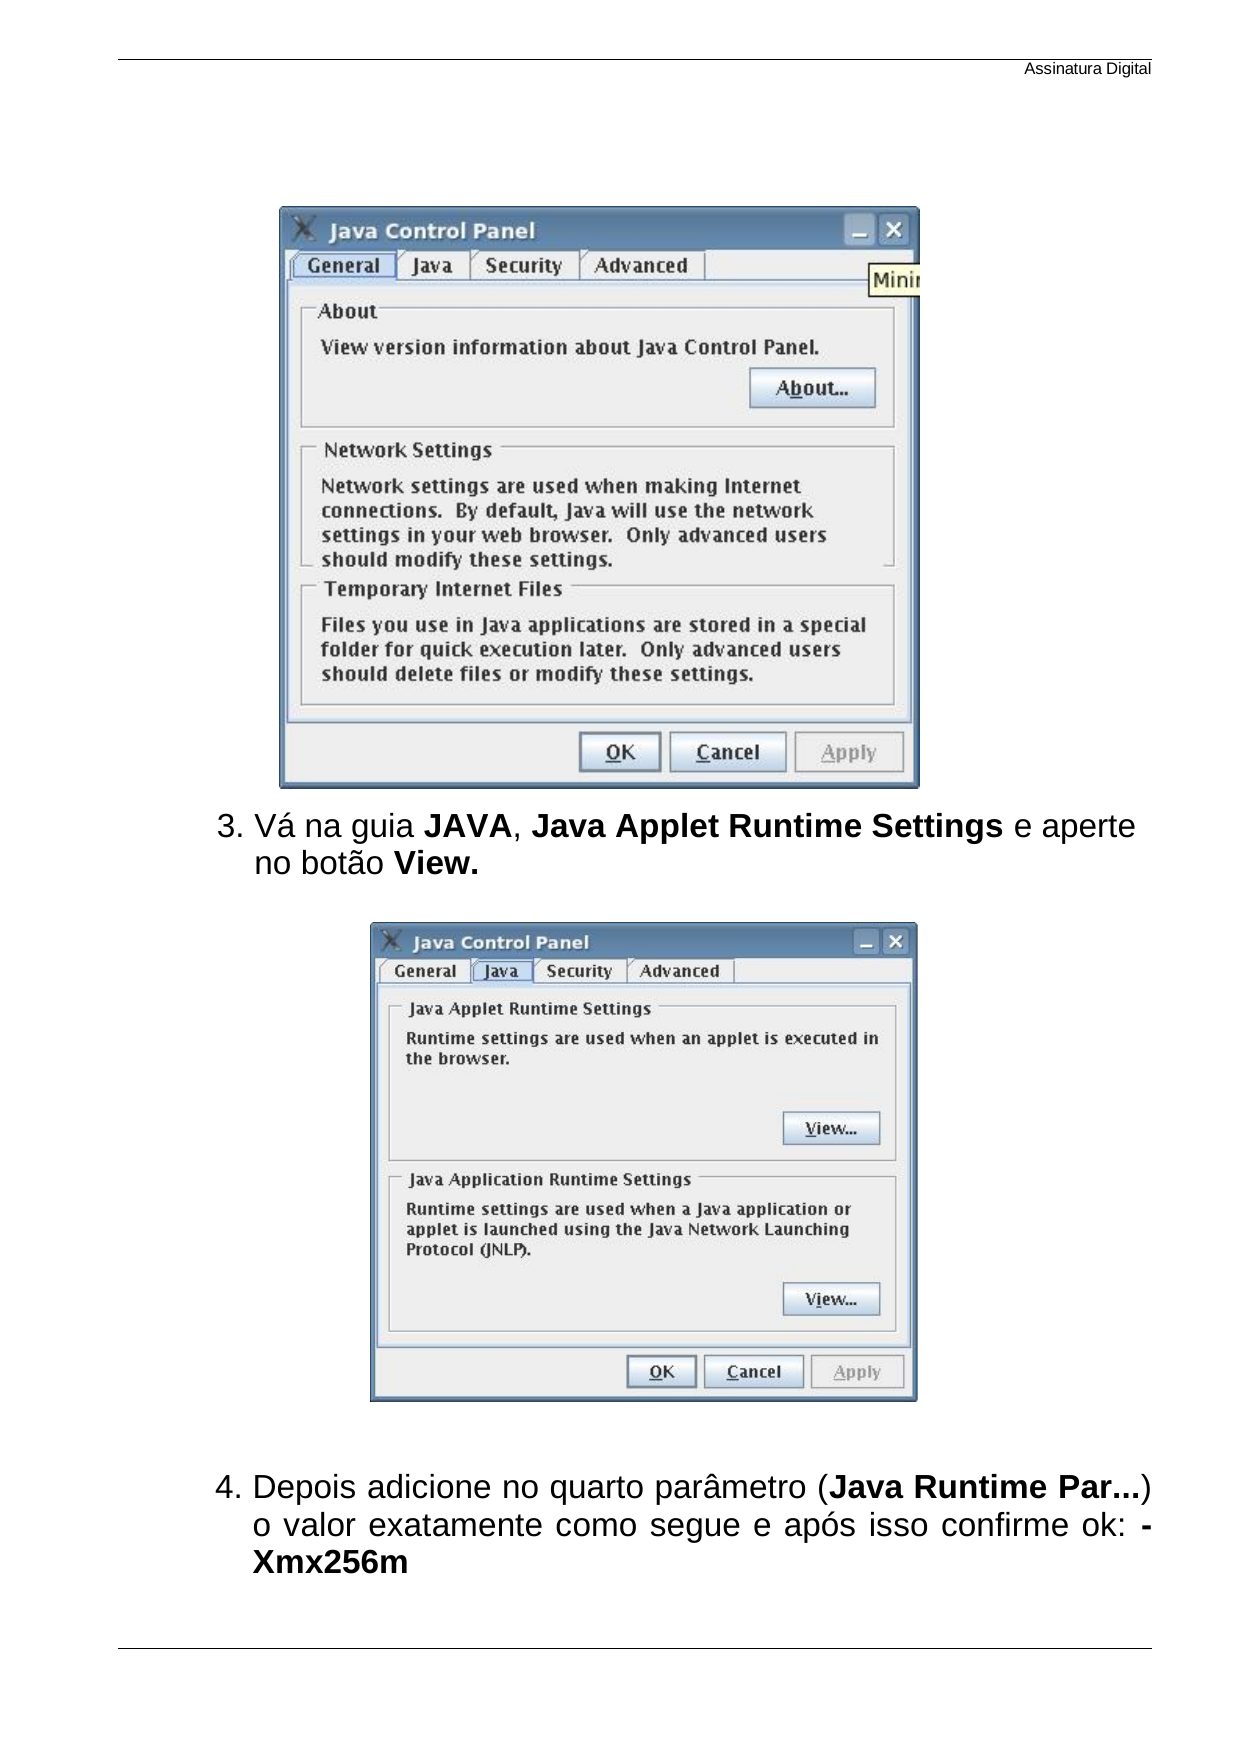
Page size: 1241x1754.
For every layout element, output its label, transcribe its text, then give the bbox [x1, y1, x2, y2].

picture [279, 206, 920, 789]
list Depois adicione no quarto parâmetro (Java Runtime Par...) o valor exatamente como segue e após isso confirme ok: -Xmx256m [215, 1468, 1152, 1581]
picture [370, 922, 918, 1402]
list Vá na guia JAVA, Java Applet Runtime Settings e aperte no botão View. [217, 807, 1152, 882]
